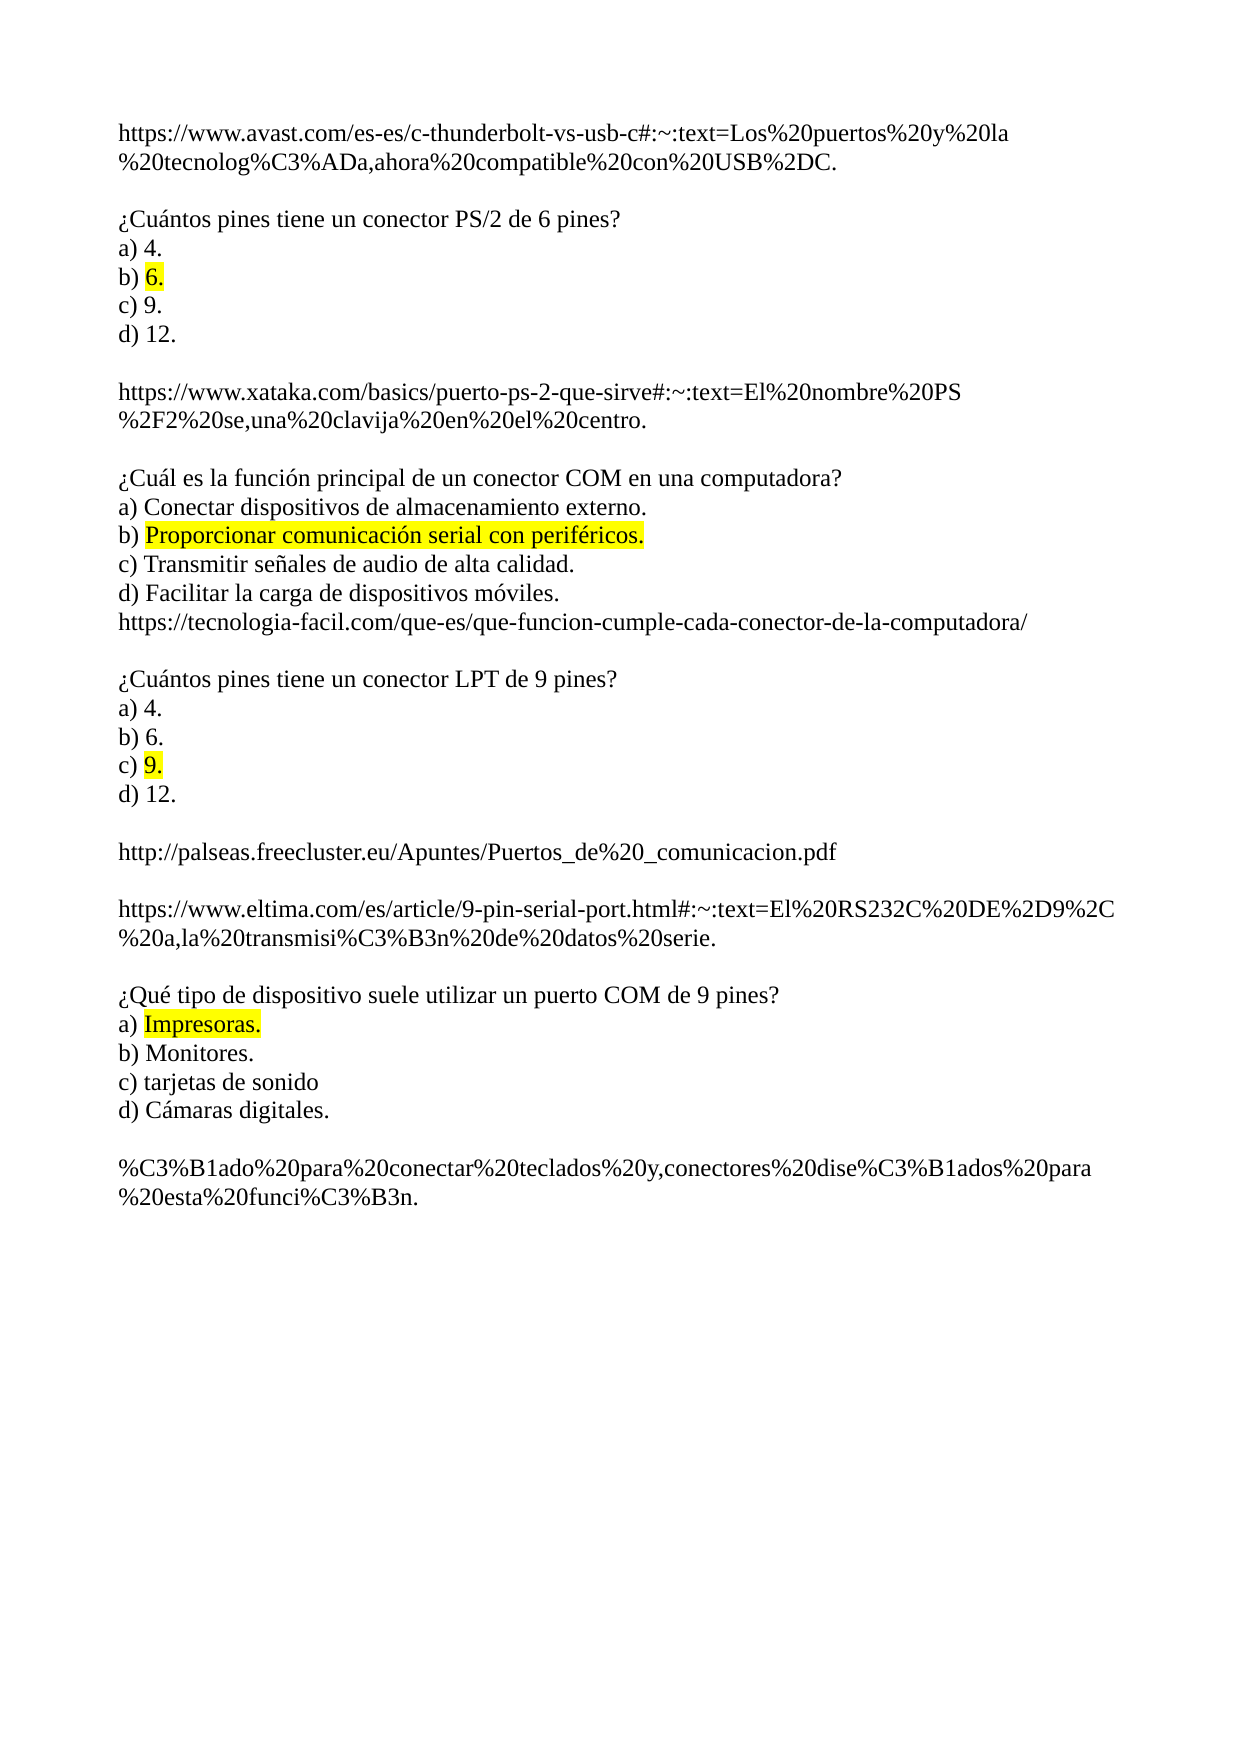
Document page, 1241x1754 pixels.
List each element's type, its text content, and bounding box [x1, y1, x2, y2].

text d) 12. [118, 779, 1122, 808]
text a) 4. [118, 233, 1122, 262]
text b) Monitores. [118, 1038, 1122, 1067]
text b) 6. [118, 722, 1122, 751]
text https://www.avast.com/es-es/c-thunderbolt-vs-usb-c#:~:text=Los%20puertos%20y%20la%20tecnolog%C3%ADa,ahora%20compatible%20con%20USB%2DC. [118, 118, 1122, 176]
text d) Cámaras digitales. [118, 1096, 1122, 1124]
text https://www.xataka.com/basics/puerto-ps-2-que-sirve#:~:text=El%20nombre%20PS%2F2%20se,una%20clavija%20en%20el%20centro. [118, 377, 1122, 434]
text http://palseas.freecluster.eu/Apuntes/Puertos_de%20_comunicacion.pdf [118, 837, 1122, 866]
text c) Transmitir señales de audio de alta calidad. [118, 549, 1122, 578]
text a) 4. [118, 693, 1122, 722]
text ¿Cuántos pines tiene un conector LPT de 9 pines? [118, 664, 1122, 693]
text b) 6. [118, 262, 1122, 291]
text a) Conectar dispositivos de almacenamiento externo. [118, 492, 1122, 521]
text ¿Qué tipo de dispositivo suele utilizar un puerto COM de 9 pines? [118, 981, 1122, 1009]
text ¿Cuántos pines tiene un conector PS/2 de 6 pines? [118, 204, 1122, 233]
text c) tarjetas de sonido [118, 1067, 1122, 1096]
text c) 9. [118, 291, 1122, 319]
text %C3%B1ado%20para%20conectar%20teclados%20y,conectores%20dise%C3%B1ados%20para%20esta%20funci%C3%B3n. [118, 1153, 1122, 1211]
text https://tecnologia-facil.com/que-es/que-funcion-cumple-cada-conector-de-la-computadora/ [118, 607, 1122, 636]
text ¿Cuál es la función principal de un conector COM en una computadora? [118, 463, 1122, 492]
text d) Facilitar la carga de dispositivos móviles. [118, 578, 1122, 607]
text b) Proporcionar comunicación serial con periféricos. [118, 521, 1122, 549]
text a) Impresoras. [118, 1009, 1122, 1038]
text https://www.eltima.com/es/article/9-pin-serial-port.html#:~:text=El%20RS232C%20DE%2D9%2C%20a,la%20transmisi%C3%B3n%20de%20datos%20serie. [118, 894, 1122, 952]
text c) 9. [118, 751, 1122, 779]
text d) 12. [118, 319, 1122, 348]
